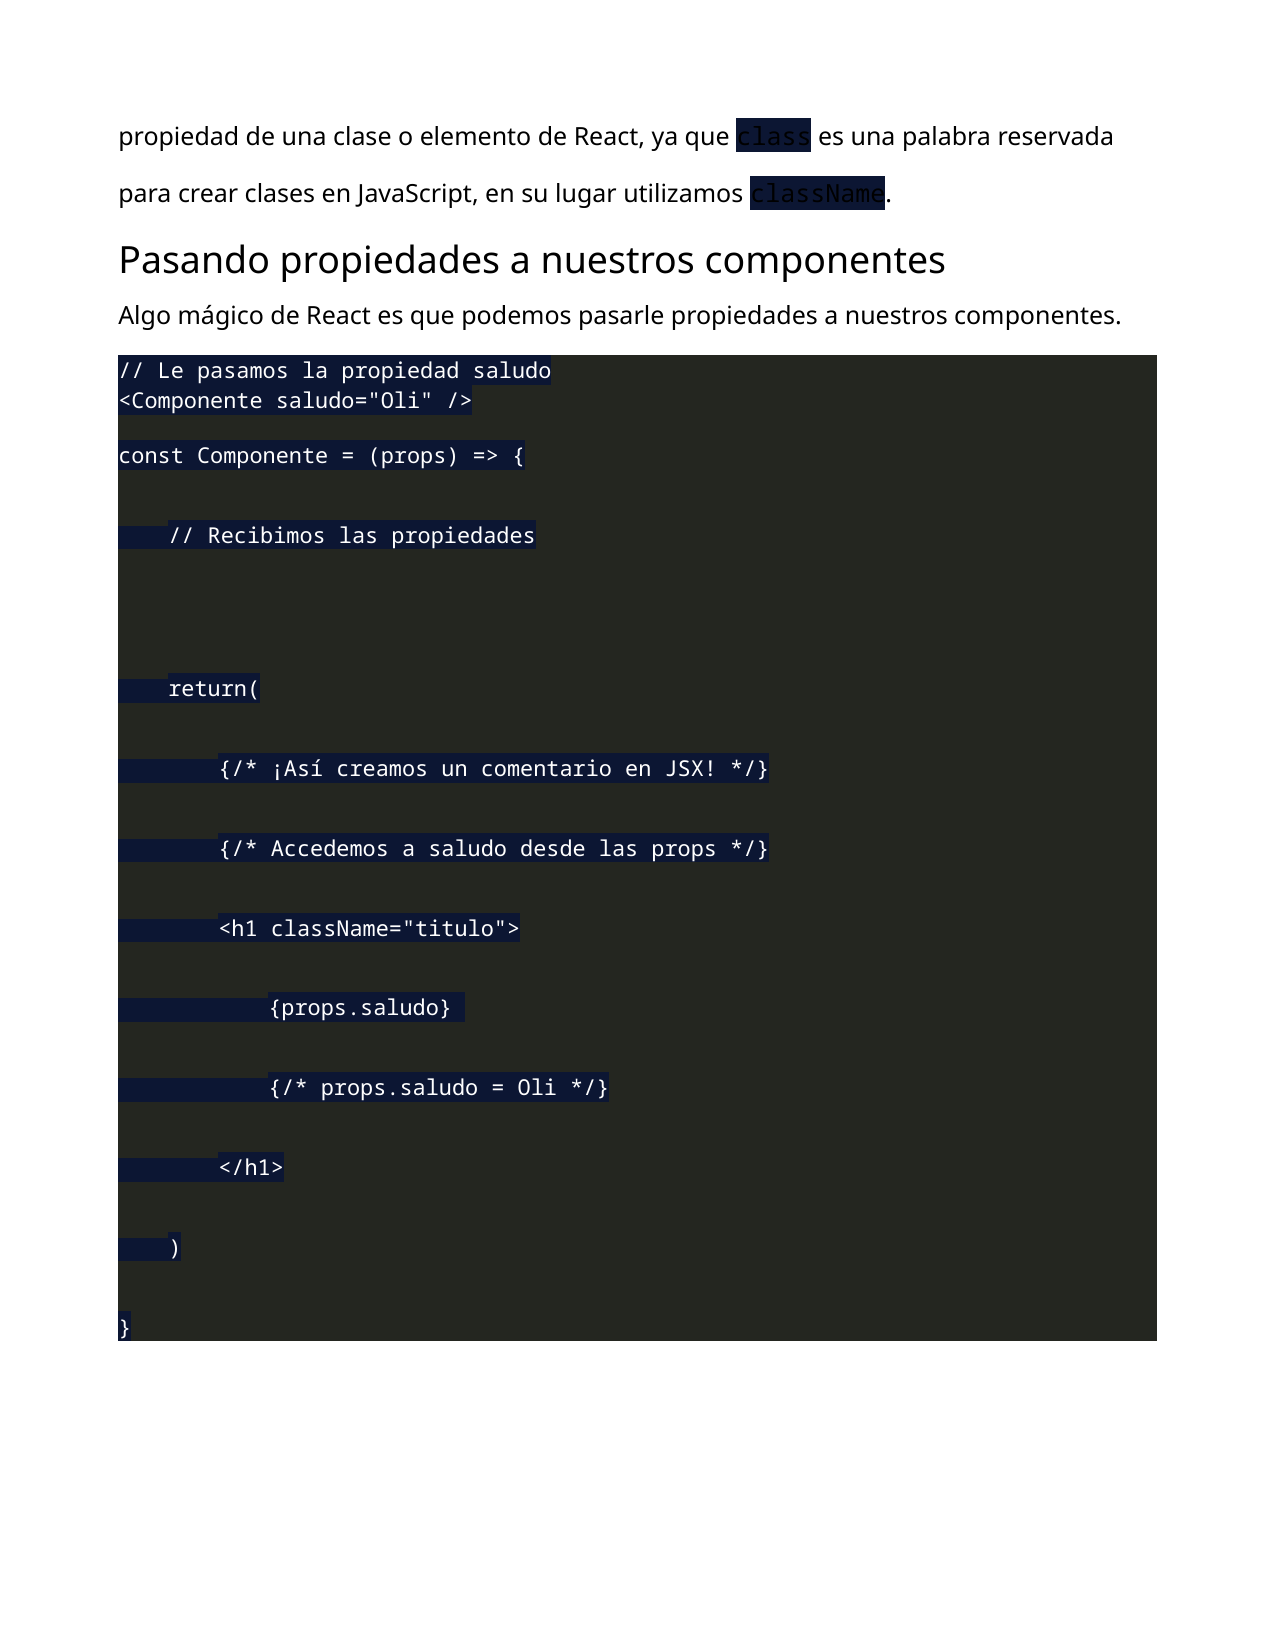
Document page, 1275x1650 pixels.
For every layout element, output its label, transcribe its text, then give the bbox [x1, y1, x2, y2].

text propiedad de una clase o elemento de React, ya que class es una palabra reservada para crear clases en JavaScript, en su lugar utilizamos className. [118, 118, 1157, 210]
text // Le pasamos la propiedad saludo [118, 355, 1157, 385]
text <h1 className="titulo"> [118, 912, 1157, 942]
text return( [118, 673, 1157, 703]
subtitle Pasando propiedades a nuestros componentes [118, 234, 1157, 285]
text <Componente saludo="Oli" /> [118, 385, 1157, 415]
text {/* ¡Así creamos un comentario en JSX! */} [118, 753, 1157, 783]
text {props.saludo} [118, 992, 1157, 1022]
text } [118, 1311, 1157, 1341]
text ) [118, 1232, 1157, 1261]
text </h1> [118, 1152, 1157, 1182]
text Algo mágico de React es que podemos pasarle propiedades a nuestros componentes. [118, 297, 1157, 332]
text {/* props.saludo = Oli */} [118, 1072, 1157, 1102]
text // Recibimos las propiedades [118, 520, 1157, 549]
text const Componente = (props) => { [118, 440, 1157, 470]
text {/* Accedemos a saludo desde las props */} [118, 833, 1157, 862]
